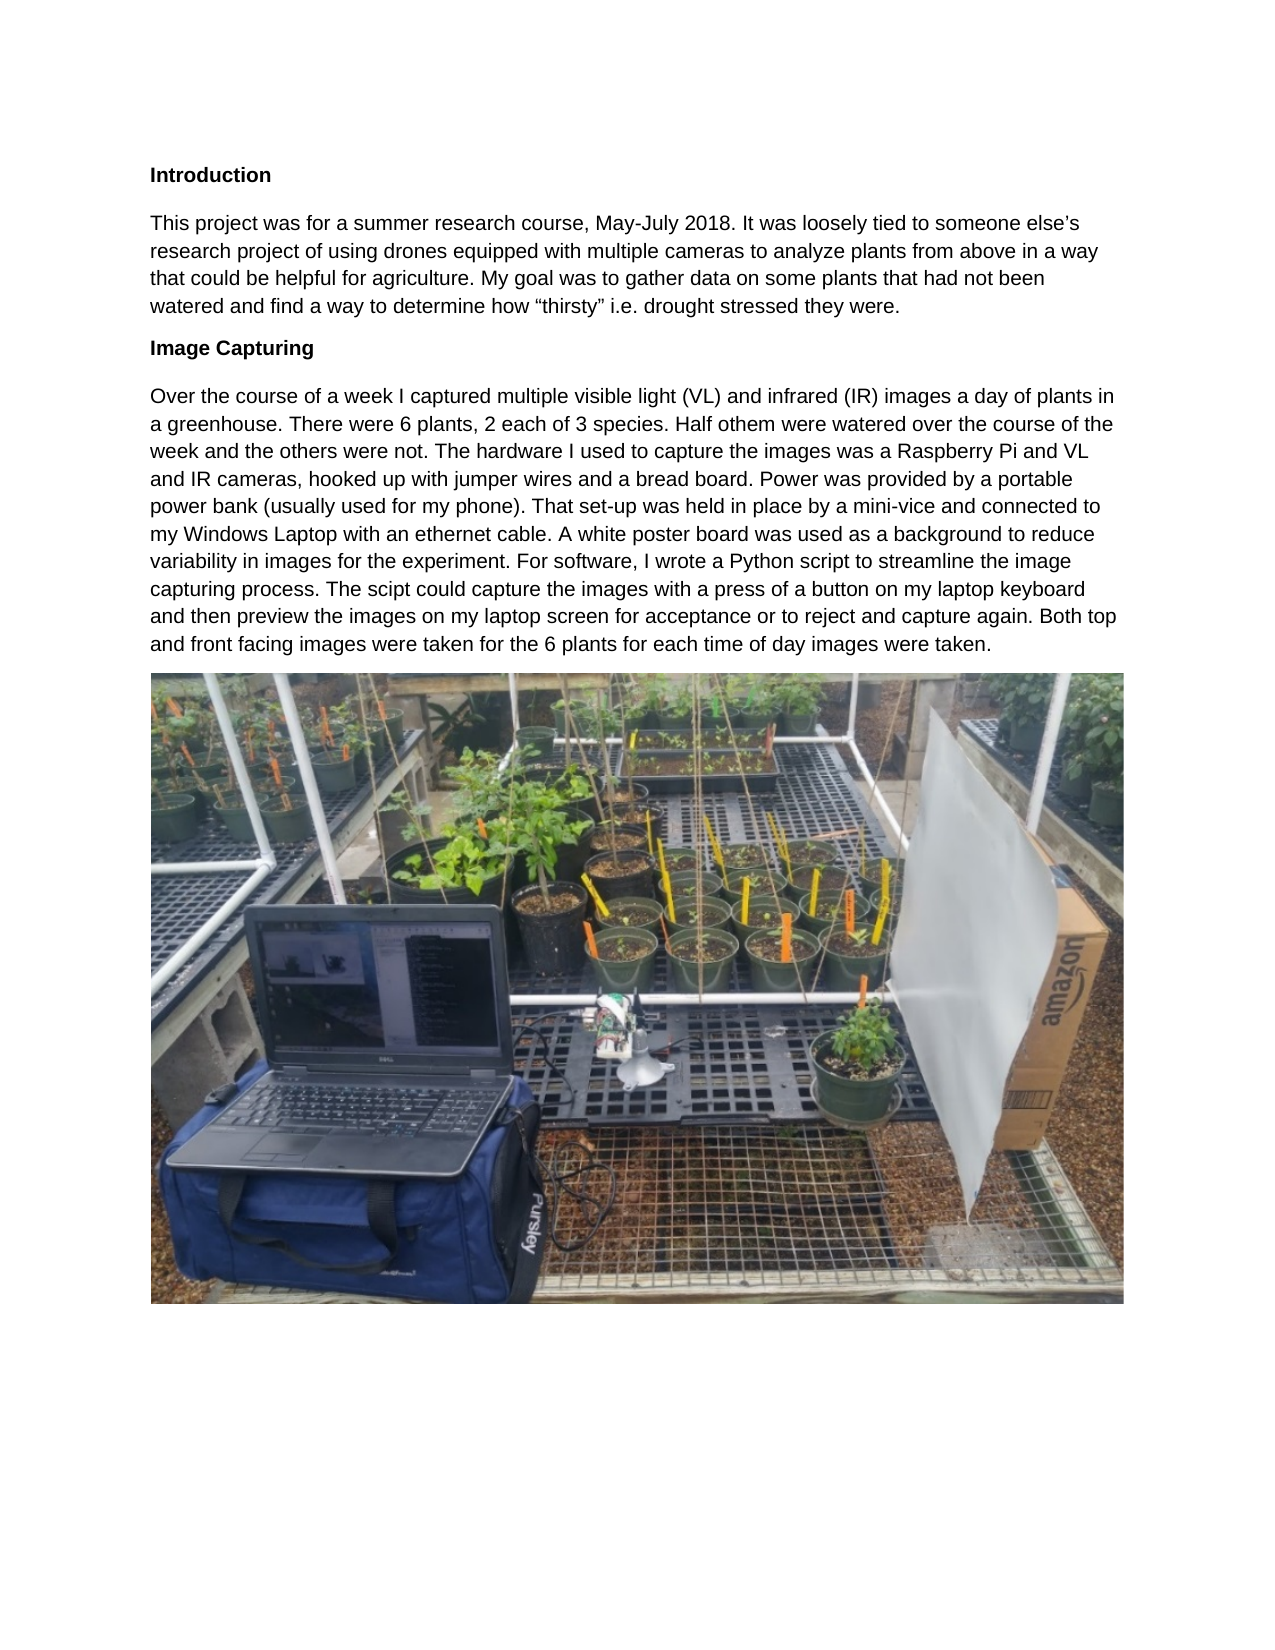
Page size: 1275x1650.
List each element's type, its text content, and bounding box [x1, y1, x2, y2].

text Image Capturing [150, 336, 1125, 359]
text Over the course of a week I captured multiple visible light (VL) and infrared (IR) images a day of plants in a greenhouse. There were 6 plants, 2 each of 3 species. Half othem were watered over the course of the week and the others were not. The hardware I used to capture the images was a Raspberry Pi and VL and IR cameras, hooked up with jumper wires and a bread board. Power was provided by a portable power bank (usually used for my phone). That set-up was held in place by a mini-vice and connected to my Windows Laptop with an ethernet cable. A white poster board was used as a background to reduce variability in images for the experiment. For software, I wrote a Python script to streamline the image capturing process. The scipt could capture the images with a press of a button on my laptop keyboard and then preview the images on my laptop screen for acceptance or to reject and capture again. Both top and front facing images were taken for the 6 plants for each time of day images were taken. [150, 384, 1125, 655]
text This project was for a summer research course, May-July 2018. It was loosely tied to someone else’s research project of using drones equipped with multiple cameras to analyze plants from above in a way that could be helpful for agriculture. My goal was to gather data on some plants that had not been watered and find a way to determine how “thirsty” i.e. drought stressed they were. [150, 211, 1125, 317]
picture [151, 673, 1124, 1304]
text Introduction [150, 162, 1125, 186]
